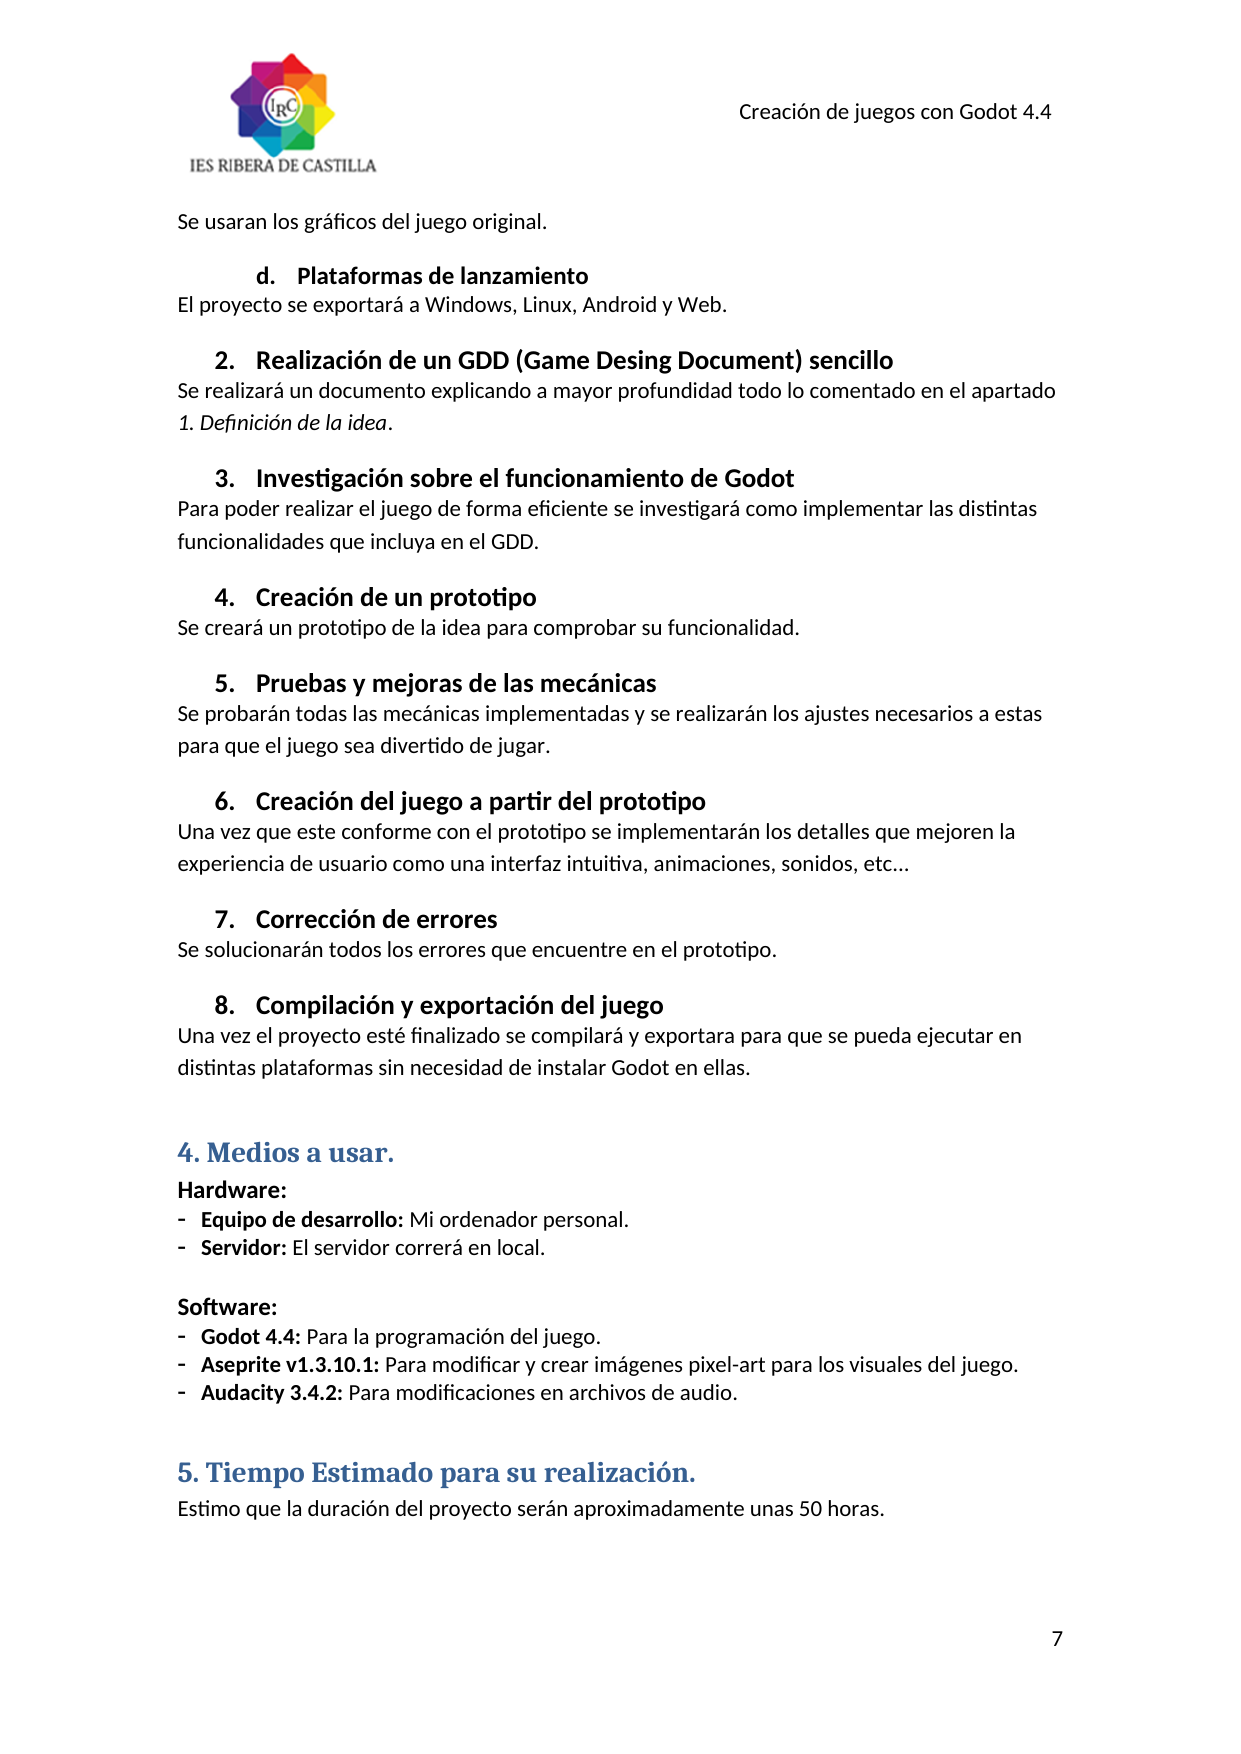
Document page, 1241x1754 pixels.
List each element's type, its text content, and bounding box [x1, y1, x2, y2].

text Se creará un prototipo de la idea para comprobar su funcionalidad. [177, 613, 1063, 641]
subtitle 5. Tiempo Estimado para su realización. [177, 1456, 1063, 1489]
text Una vez el proyecto esté finalizado se compilará y exportara para que se pueda ejecutar en distintas plataformas sin necesidad de instalar Godot en ellas. [177, 1021, 1063, 1082]
list Compilación y exportación del juego [214, 988, 1063, 1021]
text Software: [177, 1291, 1063, 1322]
list Audacity 3.4.2: Para modificaciones en archivos de audio. [177, 1378, 1063, 1406]
text Se solucionarán todos los errores que encuentre en el prototipo. [177, 935, 1063, 963]
text El proyecto se exportará a Windows, Linux, Android y Web. [177, 290, 1063, 318]
list Pruebas y mejoras de las mecánicas [214, 666, 1063, 699]
subtitle 4. Medios a usar. [177, 1136, 1063, 1169]
list Corrección de errores [214, 902, 1063, 935]
list Realización de un GDD (Game Desing Document) sencillo [214, 343, 1063, 376]
list Creación de un prototipo [214, 580, 1063, 613]
text Se usaran los gráficos del juego original. [177, 207, 1063, 235]
text Una vez que este conforme con el prototipo se implementarán los detalles que mejoren la experiencia de usuario como una interfaz intuitiva, animaciones, sonidos, etc... [177, 817, 1063, 877]
list Servidor: El servidor correrá en local. [177, 1233, 1063, 1261]
text Hardware: [177, 1174, 1063, 1205]
text Para poder realizar el juego de forma eficiente se investigará como implementar las distintas funcionalidades que incluya en el GDD. [177, 494, 1063, 555]
list Godot 4.4: Para la programación del juego. [177, 1322, 1063, 1350]
text Se probarán todas las mecánicas implementadas y se realizarán los ajustes necesarios a estas para que el juego sea divertido de jugar. [177, 699, 1063, 759]
list Creación del juego a partir del prototipo [214, 784, 1063, 817]
list Equipo de desarrollo: Mi ordenador personal. [177, 1205, 1063, 1233]
list Aseprite v1.3.10.1: Para modificar y crear imágenes pixel-art para los visuales del juego. [177, 1350, 1063, 1378]
list Investigación sobre el funcionamiento de Godot [214, 462, 1063, 494]
picture [188, 44, 381, 179]
text Se realizará un documento explicando a mayor profundidad todo lo comentado en el apartado 1. Definición de la idea. [177, 376, 1063, 437]
text Estimo que la duración del proyecto serán aproximadamente unas 50 horas. [177, 1494, 1063, 1522]
list Plataformas de lanzamiento [256, 260, 1063, 290]
